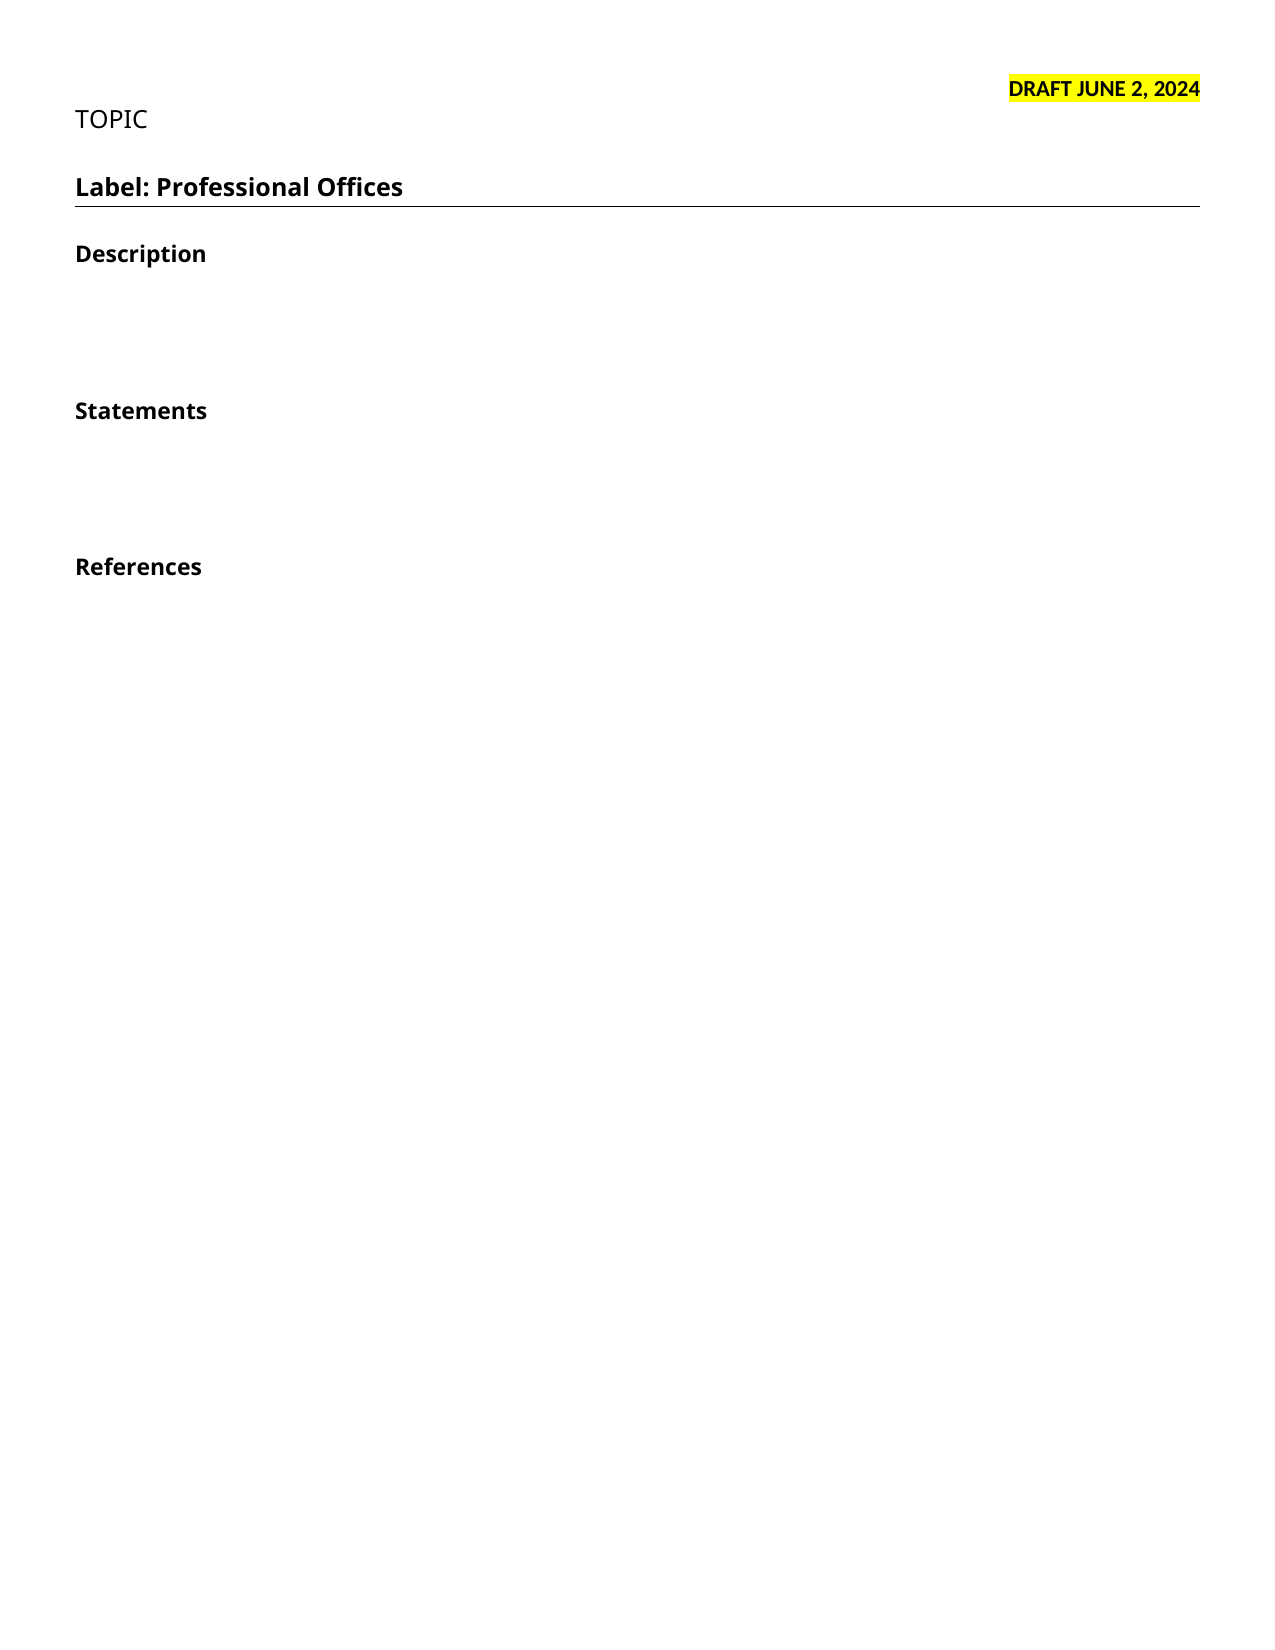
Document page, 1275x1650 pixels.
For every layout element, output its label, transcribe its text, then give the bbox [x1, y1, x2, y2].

text TOPIC [75, 102, 1200, 136]
text Description [75, 238, 1200, 270]
text Statements [75, 395, 1200, 426]
text Label: Professional Offices [75, 170, 1200, 206]
text References [75, 551, 1200, 582]
